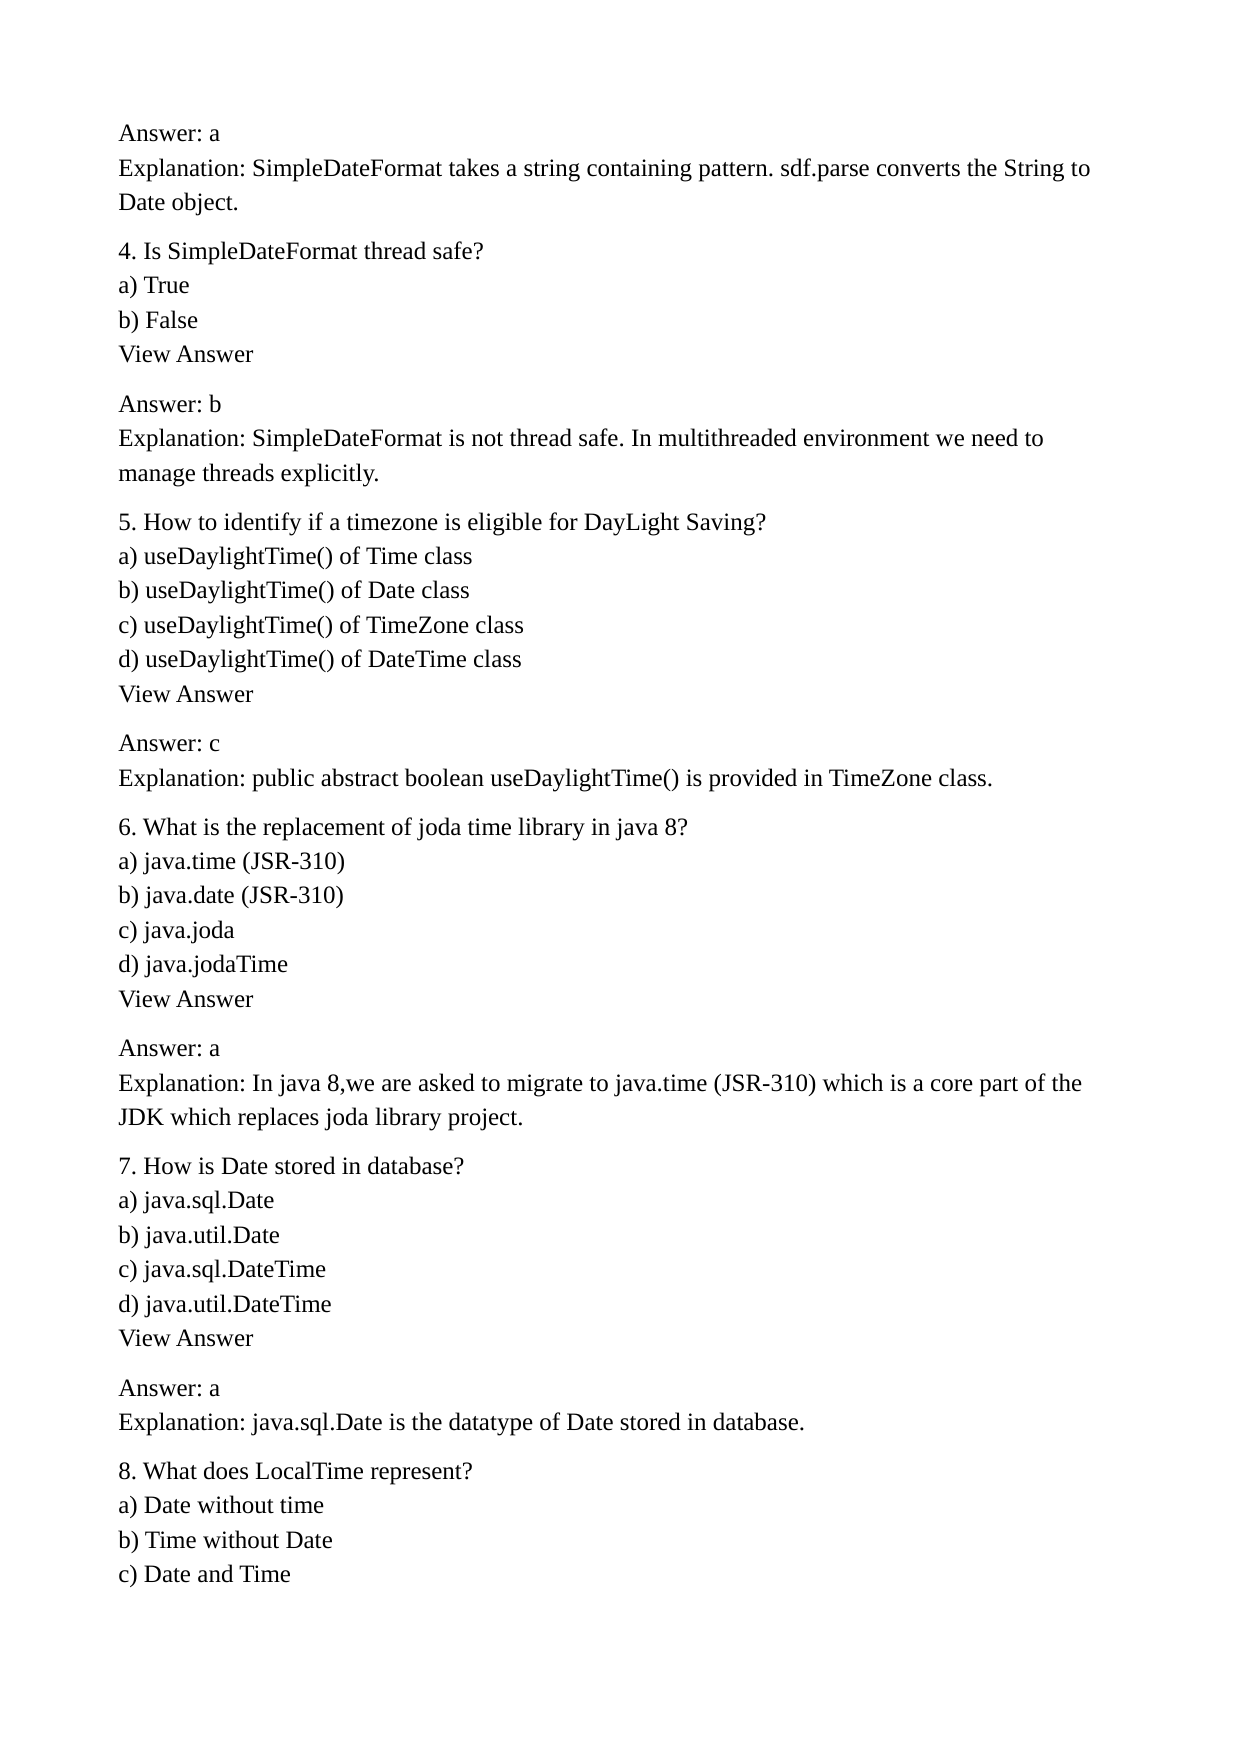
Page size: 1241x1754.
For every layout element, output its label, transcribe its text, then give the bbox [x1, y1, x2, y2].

text Answer: a Explanation: SimpleDateFormat takes a string containing pattern. sdf.parse converts the String to Date object. [118, 118, 1122, 216]
text 5. How to identify if a timezone is eligible for DayLight Saving? a) useDaylightTime() of Time class b) useDaylightTime() of Date class c) useDaylightTime() of TimeZone class d) useDaylightTime() of DateTime class View Answer [118, 507, 1122, 708]
text 6. What is the replacement of joda time library in java 8? a) java.time (JSR-310) b) java.date (JSR-310) c) java.joda d) java.jodaTime View Answer [118, 812, 1122, 1013]
text 4. Is SimpleDateFormat thread safe? a) True b) False View Answer [118, 236, 1122, 368]
text 7. How is Date stored in database? a) java.sql.Date b) java.util.Date c) java.sql.DateTime d) java.util.DateTime View Answer [118, 1151, 1122, 1352]
text Answer: a Explanation: In java 8,we are asked to migrate to java.time (JSR-310) which is a core part of the JDK which replaces joda library project. [118, 1033, 1122, 1131]
text 8. What does LocalTime represent? a) Date without time b) Time without Date c) Date and Time [118, 1456, 1122, 1588]
text Answer: b Explanation: SimpleDateFormat is not thread safe. In multithreaded environment we need to manage threads explicitly. [118, 389, 1122, 486]
text Answer: a Explanation: java.sql.Date is the datatype of Date stored in database. [118, 1373, 1122, 1436]
text Answer: c Explanation: public abstract boolean useDaylightTime() is provided in TimeZone class. [118, 728, 1122, 791]
